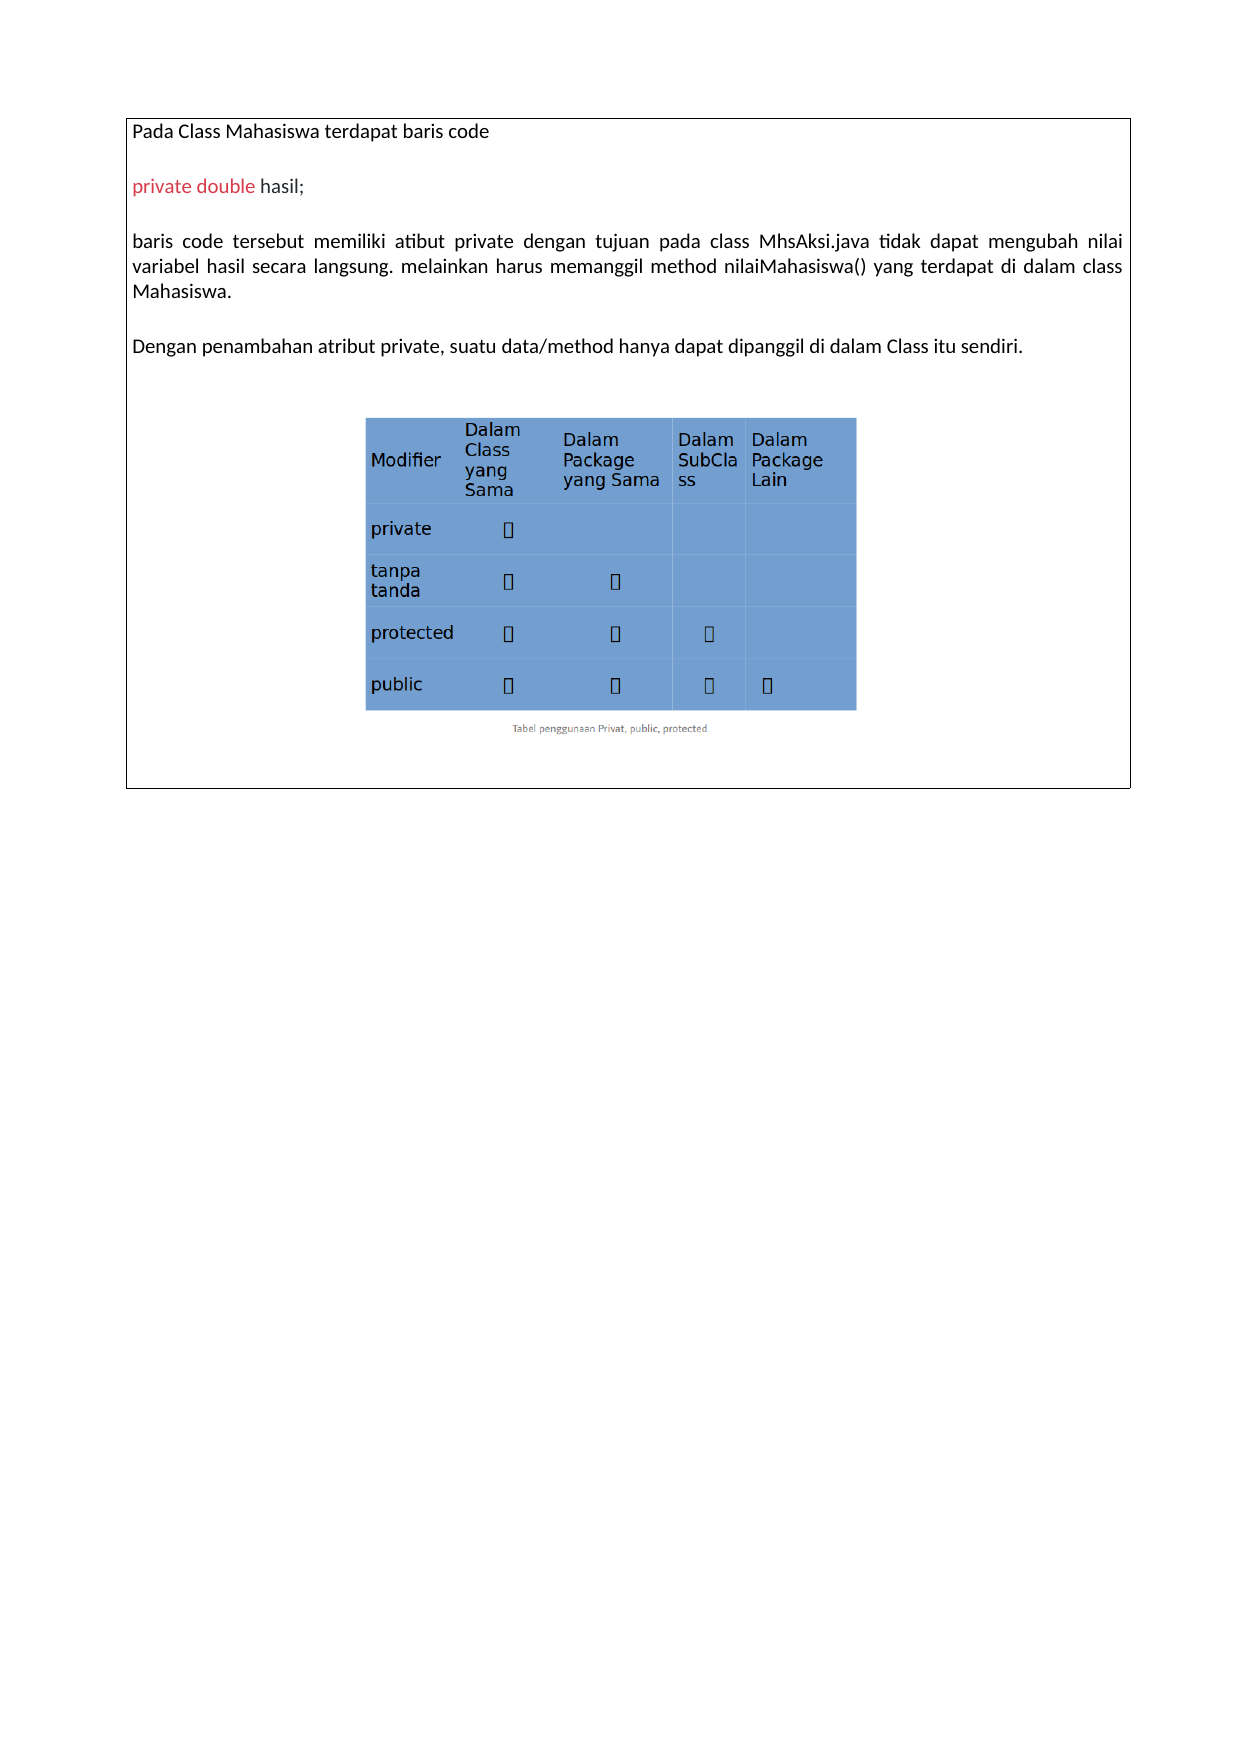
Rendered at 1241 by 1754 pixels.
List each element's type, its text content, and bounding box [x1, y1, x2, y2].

table_cell Pada Class Mahasiswa terdapat baris code private double hasil; baris code tersebut memiliki atibut private dengan tujuan pada class MhsAksi.java tidak dapat mengubah nilai variabel hasil secara langsung. melainkan harus memanggil method nilaiMahasiswa() yang terdapat di dalam class Mahasiswa. Dengan penambahan atribut private, suatu data/method hanya dapat dipanggil di dalam Class itu sendiri. [127, 119, 1130, 788]
picture [315, 407, 924, 744]
